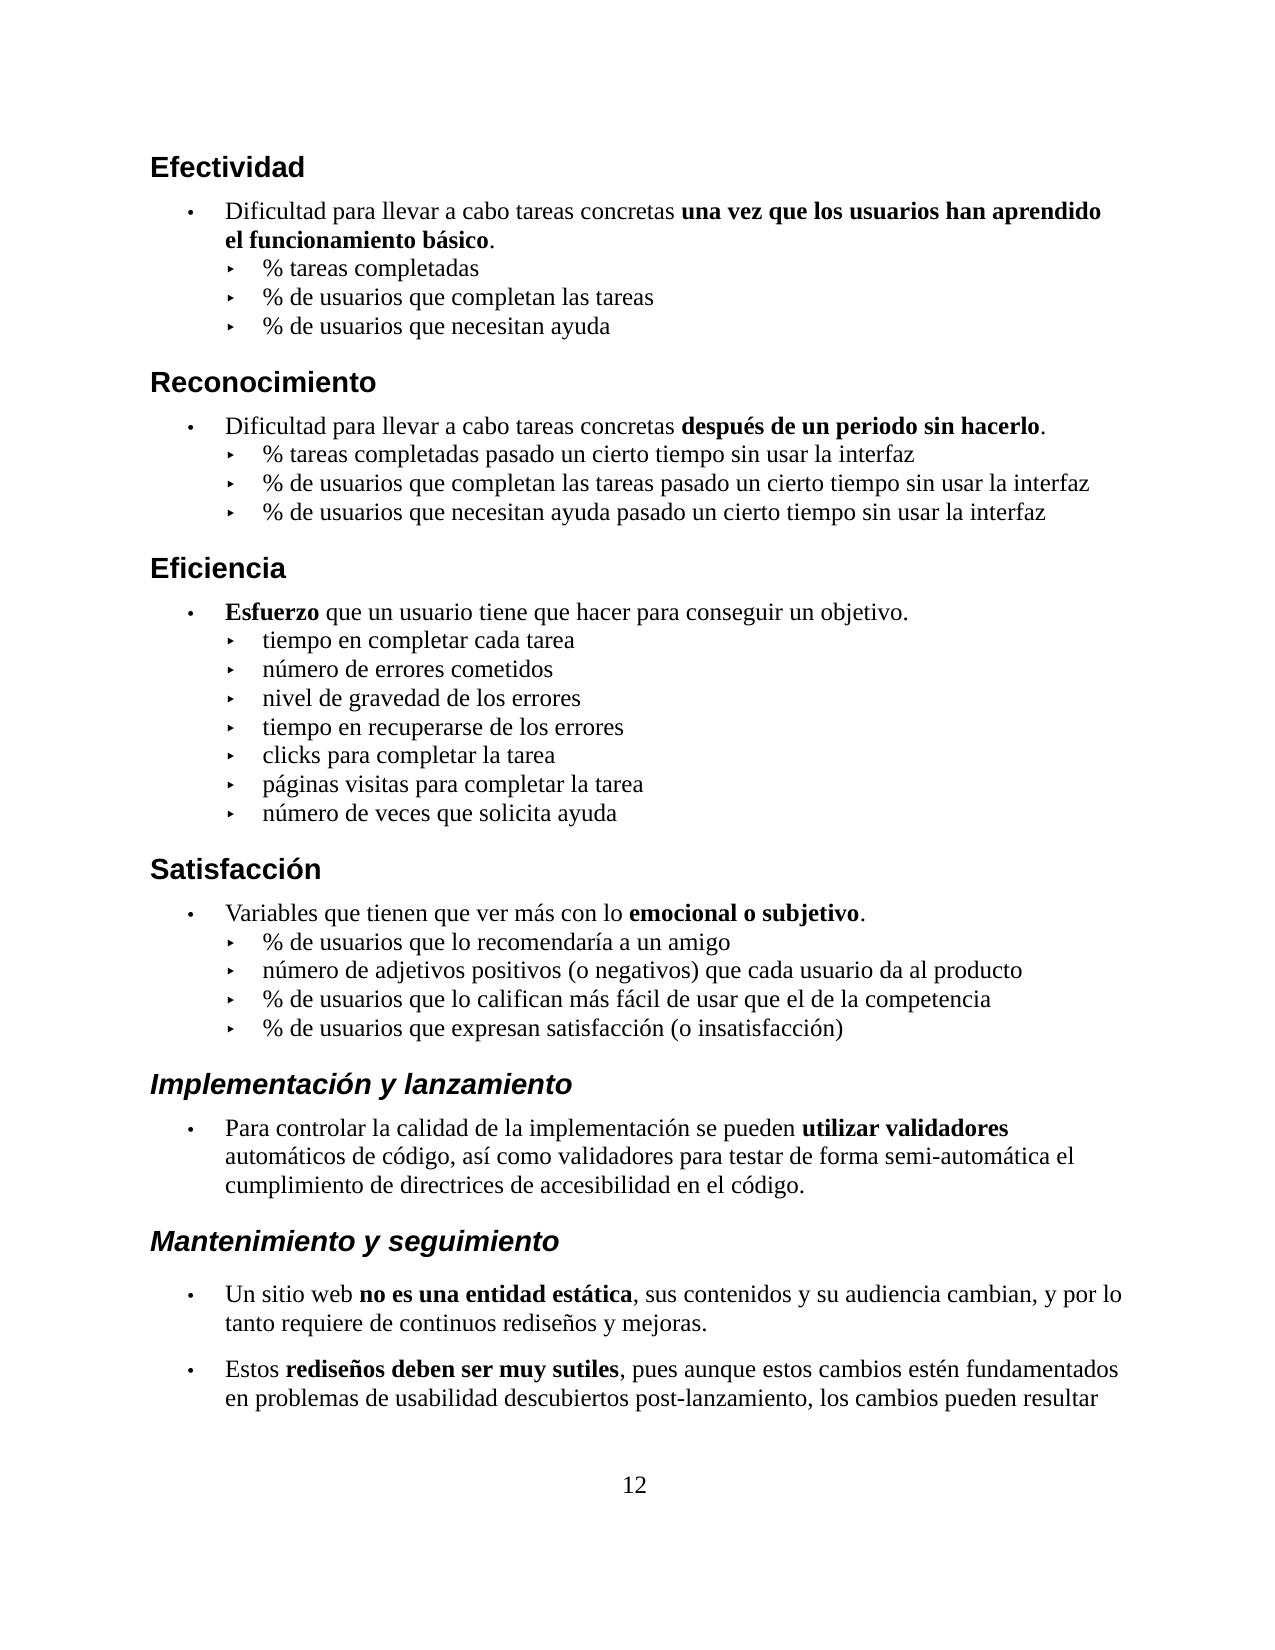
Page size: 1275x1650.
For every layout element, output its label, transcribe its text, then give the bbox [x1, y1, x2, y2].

subtitle Satisfacción [150, 852, 1125, 885]
list tiempo en completar cada tarea [225, 626, 1125, 654]
list clicks para completar la tarea [225, 741, 1125, 769]
list Dificultad para llevar a cabo tareas concretas después de un periodo sin hacerlo. [187, 411, 1125, 439]
subtitle Efectividad [150, 150, 1125, 183]
list % de usuarios que necesitan ayuda pasado un cierto tiempo sin usar la interfaz [225, 497, 1125, 526]
list Variables que tienen que ver más con lo emocional o subjetivo. [187, 898, 1125, 927]
list tiempo en recuperarse de los errores [225, 712, 1125, 741]
list % tareas completadas pasado un cierto tiempo sin usar la interfaz [225, 439, 1125, 468]
list Dificultad para llevar a cabo tareas concretas una vez que los usuarios han aprendido el funcionamiento básico. [187, 196, 1125, 253]
subtitle Implementación y lanzamiento [150, 1067, 1125, 1100]
list % de usuarios que completan las tareas pasado un cierto tiempo sin usar la interfaz [225, 468, 1125, 497]
list % de usuarios que lo recomendaría a un amigo [225, 927, 1125, 955]
list nivel de gravedad de los errores [225, 683, 1125, 712]
list % de usuarios que expresan satisfacción (o insatisfacción) [225, 1013, 1125, 1042]
list páginas visitas para completar la tarea [225, 769, 1125, 798]
list número de veces que solicita ayuda [225, 798, 1125, 827]
subtitle Eficiencia [150, 551, 1125, 584]
list Estos rediseños deben ser muy sutiles, pues aunque estos cambios estén fundamentados en problemas de usabilidad descubiertos post-lanzamiento, los cambios pueden resultar [187, 1354, 1125, 1412]
list número de adjetivos positivos (o negativos) que cada usuario da al producto [225, 955, 1125, 984]
list Un sitio web no es una entidad estática, sus contenidos y su audiencia cambian, y por lo tanto requiere de continuos rediseños y mejoras. [187, 1279, 1125, 1336]
list número de errores cometidos [225, 654, 1125, 683]
list % de usuarios que lo califican más fácil de usar que el de la competencia [225, 984, 1125, 1013]
list % de usuarios que necesitan ayuda [225, 311, 1125, 340]
subtitle Mantenimiento y seguimiento [150, 1224, 1125, 1257]
list % tareas completadas [225, 253, 1125, 282]
list Esfuerzo que un usuario tiene que hacer para conseguir un objetivo. [187, 597, 1125, 626]
list % de usuarios que completan las tareas [225, 282, 1125, 311]
subtitle Reconocimiento [150, 365, 1125, 398]
list Para controlar la calidad de la implementación se pueden utilizar validadores automáticos de código, así como validadores para testar de forma semi-automática el cumplimiento de directrices de accesibilidad en el código. [187, 1113, 1125, 1199]
